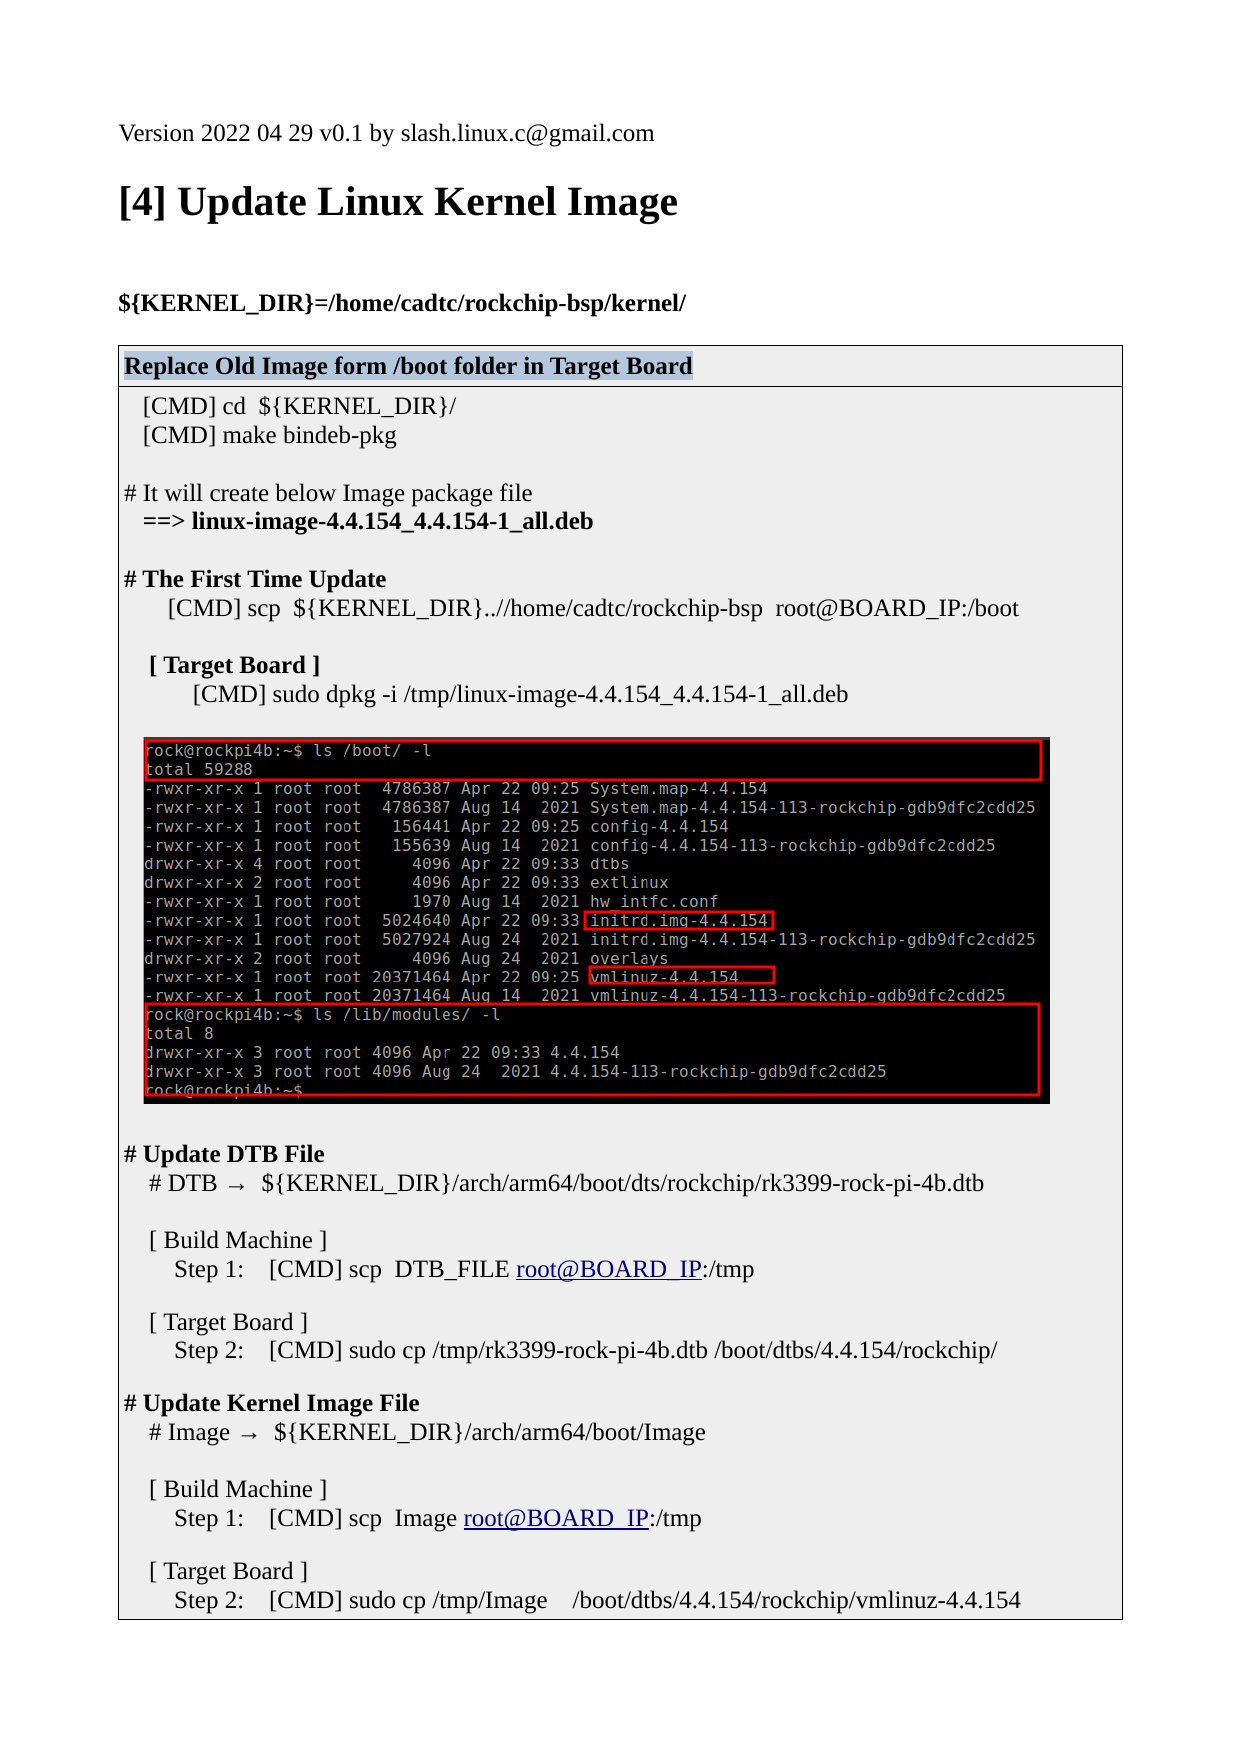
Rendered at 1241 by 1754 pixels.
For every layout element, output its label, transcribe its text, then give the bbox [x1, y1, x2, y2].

table_cell [CMD] cd ${KERNEL_DIR}/ [CMD] make bindeb-pkg # It will create below Image package file ==> linux-image-4.4.154_4.4.154-1_all.deb # The First Time Update [CMD] scp ${KERNEL_DIR}..//home/cadtc/rockchip-bsp root@BOARD_IP:/boot [ Target Board ] [CMD] sudo dpkg -i /tmp/linux-image-4.4.154_4.4.154-1_all.deb # Update DTB File # DTB → ${KERNEL_DIR}/arch/arm64/boot/dts/rockchip/rk3399-rock-pi-4b.dtb [ Build Machine ] Step 1: [CMD] scp DTB_FILE root@BOARD_IP:/tmp [ Target Board ] Step 2: [CMD] sudo cp /tmp/rk3399-rock-pi-4b.dtb /boot/dtbs/4.4.154/rockchip/ # Update Kernel Image File # Image → ${KERNEL_DIR}/arch/arm64/boot/Image [ Build Machine ] Step 1: [CMD] scp Image root@BOARD_IP:/tmp [ Target Board ] Step 2: [CMD] sudo cp /tmp/Image /boot/dtbs/4.4.154/rockchip/vmlinuz-4.4.154 [119, 387, 1122, 1619]
picture [143, 737, 1050, 1104]
subtitle [4] Update Linux Kernel Image [118, 176, 1122, 224]
text ${KERNEL_DIR}=/home/cadtc/rockchip-bsp/kernel/ [118, 288, 1122, 317]
table_header Replace Old Image form /boot folder in Target Board [119, 346, 1122, 386]
